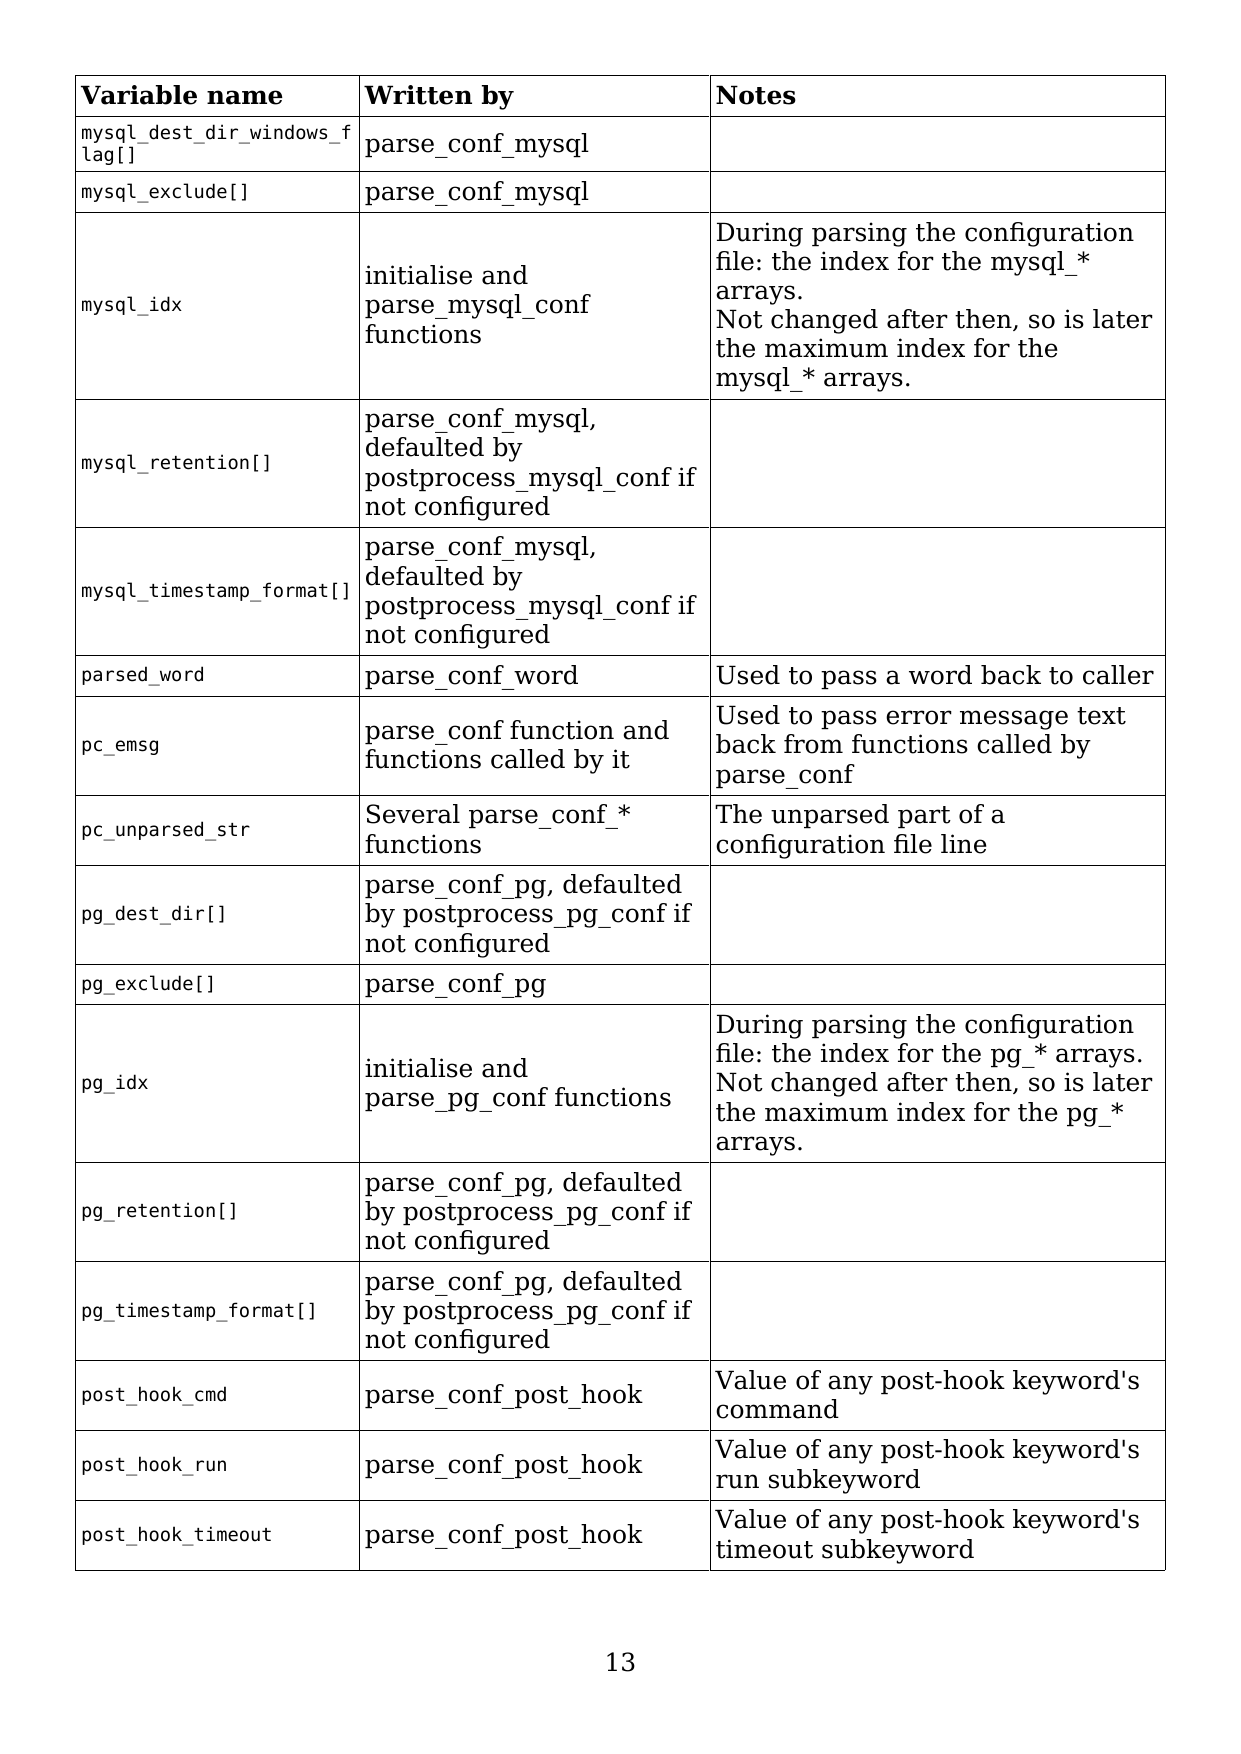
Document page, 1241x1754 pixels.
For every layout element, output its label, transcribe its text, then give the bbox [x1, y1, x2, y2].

table_header Written by [360, 76, 709, 116]
table_cell parsed_word [76, 656, 359, 696]
table_cell Value of any post-hook keyword's run subkeyword [711, 1431, 1165, 1500]
table_header Notes [711, 76, 1165, 116]
table_cell mysql_retention[] [76, 400, 359, 527]
table_cell mysql_timestamp_format[] [76, 528, 359, 655]
table_cell initialise and parse_mysql_conf functions [360, 213, 709, 399]
table_cell parse_conf_post_hook [360, 1361, 709, 1430]
table_cell pc_emsg [76, 697, 359, 795]
table_cell parse_conf_pg, defaulted by postprocess_pg_conf if not configured [360, 1262, 709, 1360]
table_cell parse_conf_pg, defaulted by postprocess_pg_conf if not configured [360, 1163, 709, 1261]
table_cell pc_unparsed_str [76, 796, 359, 865]
table_cell Used to pass error message text back from functions called by parse_conf [711, 697, 1165, 795]
table_cell parse_conf_post_hook [360, 1501, 709, 1570]
table_cell pg_retention[] [76, 1163, 359, 1261]
table_cell post_hook_cmd [76, 1361, 359, 1430]
table_cell parse_conf_post_hook [360, 1431, 709, 1500]
table_cell parse_conf_mysql, defaulted by postprocess_mysql_conf if not configured [360, 400, 709, 527]
table_cell parse_conf_mysql [360, 172, 709, 212]
table_cell [711, 117, 1165, 171]
table_cell [711, 866, 1165, 964]
table_cell [711, 528, 1165, 655]
table_cell parse_conf function and functions called by it [360, 697, 709, 795]
table_cell pg_idx [76, 1005, 359, 1162]
table_cell pg_exclude[] [76, 965, 359, 1004]
table_cell The unparsed part of a configuration file line [711, 796, 1165, 865]
table_cell [711, 1262, 1165, 1360]
table_cell Used to pass a word back to caller [711, 656, 1165, 696]
table_cell [711, 1163, 1165, 1261]
table_cell post_hook_timeout [76, 1501, 359, 1570]
table_cell parse_conf_mysql, defaulted by postprocess_mysql_conf if not configured [360, 528, 709, 655]
table_cell Value of any post-hook keyword's timeout subkeyword [711, 1501, 1165, 1570]
table_cell parse_conf_pg, defaulted by postprocess_pg_conf if not configured [360, 866, 709, 964]
table_cell initialise and parse_pg_conf functions [360, 1005, 709, 1162]
table_cell Several parse_conf_* functions [360, 796, 709, 865]
table_cell [711, 400, 1165, 527]
table_header Variable name [76, 76, 359, 116]
table_cell Value of any post-hook keyword's command [711, 1361, 1165, 1430]
table_cell During parsing the configuration file: the index for the mysql_* arrays. Not changed after then, so is later the maximum index for the mysql_* arrays. [711, 213, 1165, 399]
table_cell [711, 172, 1165, 212]
table_cell pg_timestamp_format[] [76, 1262, 359, 1360]
table_cell pg_dest_dir[] [76, 866, 359, 964]
table_cell post_hook_run [76, 1431, 359, 1500]
table_cell mysql_idx [76, 213, 359, 399]
table_cell mysql_exclude[] [76, 172, 359, 212]
table_cell parse_conf_pg [360, 965, 709, 1004]
table_cell parse_conf_word [360, 656, 709, 696]
table_cell [711, 965, 1165, 1004]
table_cell parse_conf_mysql [360, 117, 709, 171]
table_cell During parsing the configuration file: the index for the pg_* arrays. Not changed after then, so is later the maximum index for the pg_* arrays. [711, 1005, 1165, 1162]
table_cell mysql_dest_dir_windows_flag[] [76, 117, 359, 171]
